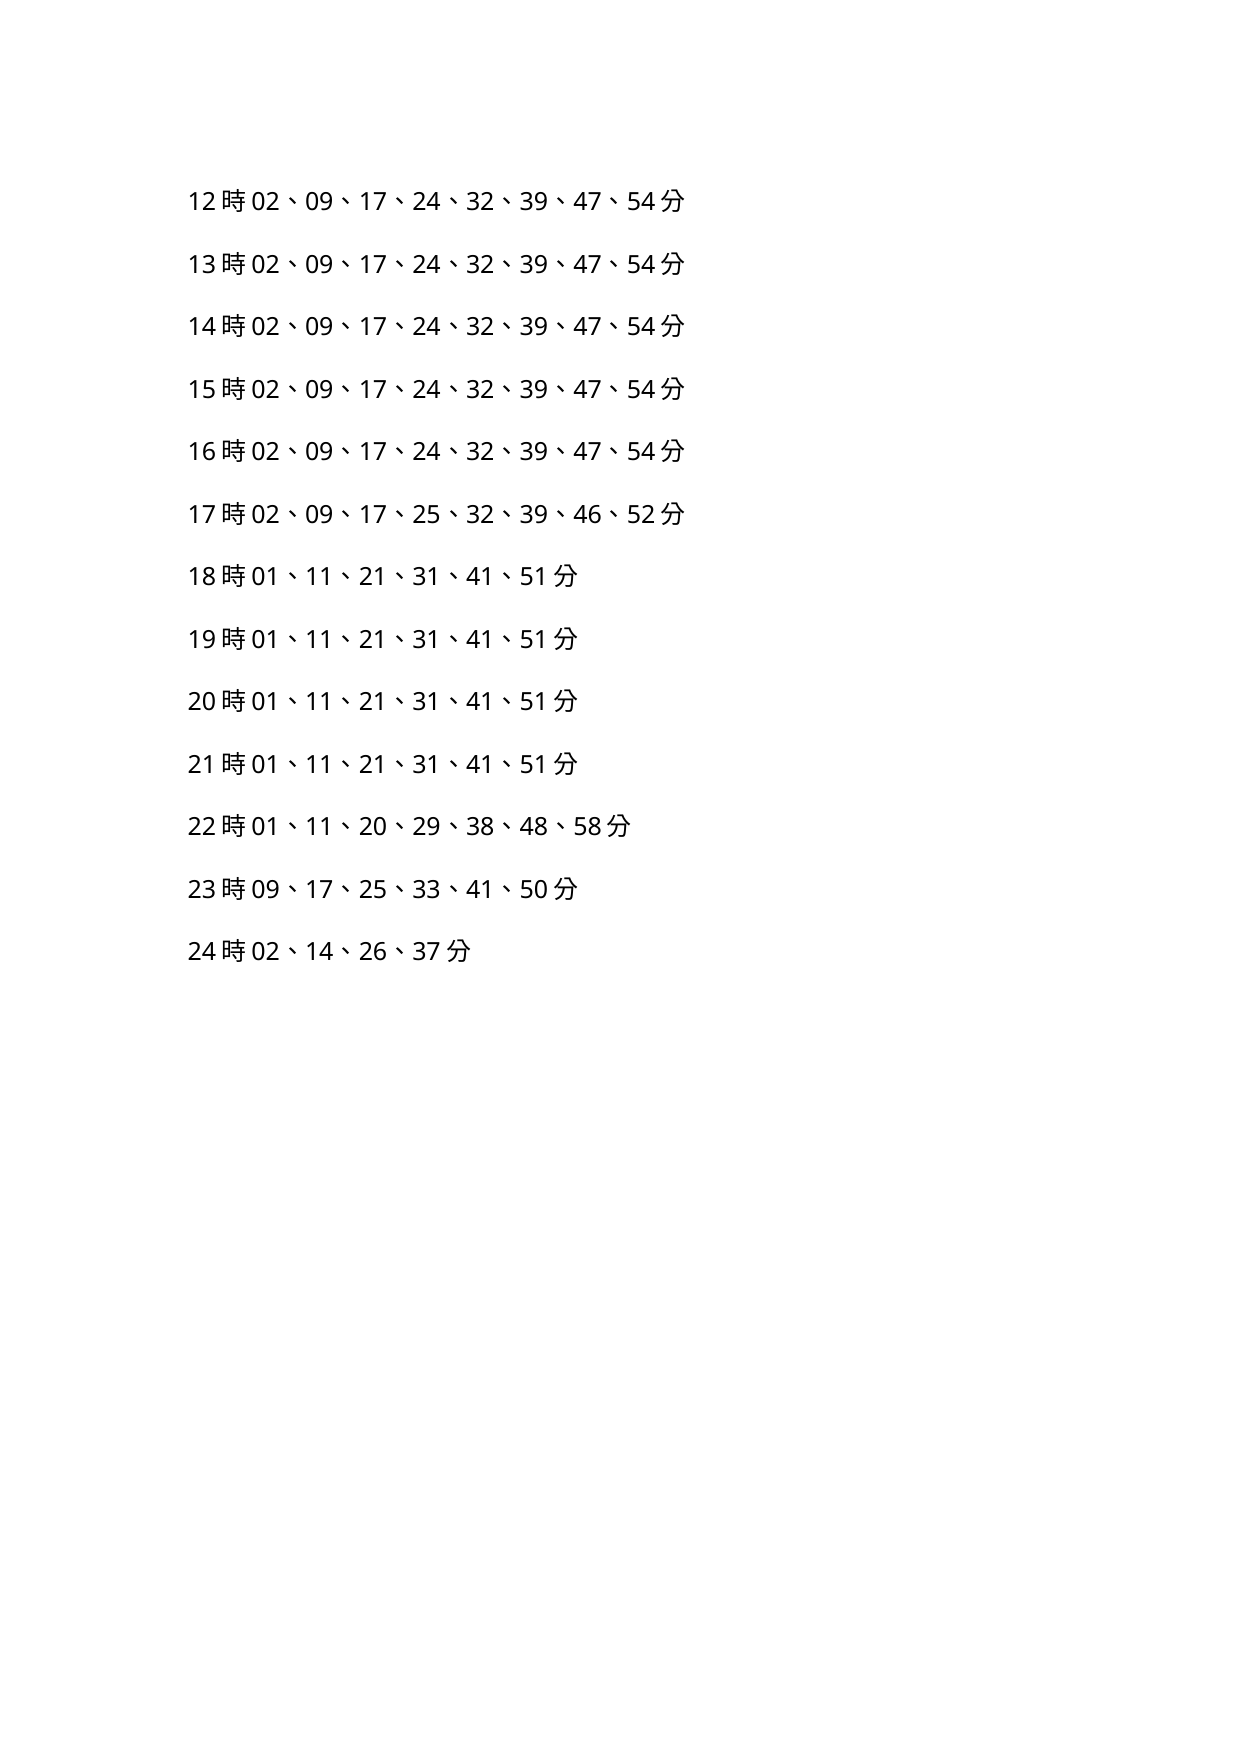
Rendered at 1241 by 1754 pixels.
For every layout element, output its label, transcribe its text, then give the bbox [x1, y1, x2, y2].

text 22時01、11、20、29、38、48、58分 [187, 783, 1053, 846]
text 12時02、09、17、24、32、39、47、54分 [187, 158, 1053, 221]
text 17時02、09、17、25、32、39、46、52分 [187, 471, 1053, 533]
text 16時02、09、17、24、32、39、47、54分 [187, 408, 1053, 471]
text 21時01、11、21、31、41、51分 [187, 721, 1053, 783]
text 24時02、14、26、37分 [187, 908, 1053, 971]
text 13時02、09、17、24、32、39、47、54分 [187, 221, 1053, 283]
text 19時01、11、21、31、41、51分 [187, 596, 1053, 658]
text 15時02、09、17、24、32、39、47、54分 [187, 346, 1053, 408]
text 23時09、17、25、33、41、50分 [187, 846, 1053, 908]
text 14時02、09、17、24、32、39、47、54分 [187, 283, 1053, 346]
text 20時01、11、21、31、41、51分 [187, 658, 1053, 721]
text 18時01、11、21、31、41、51分 [187, 533, 1053, 596]
